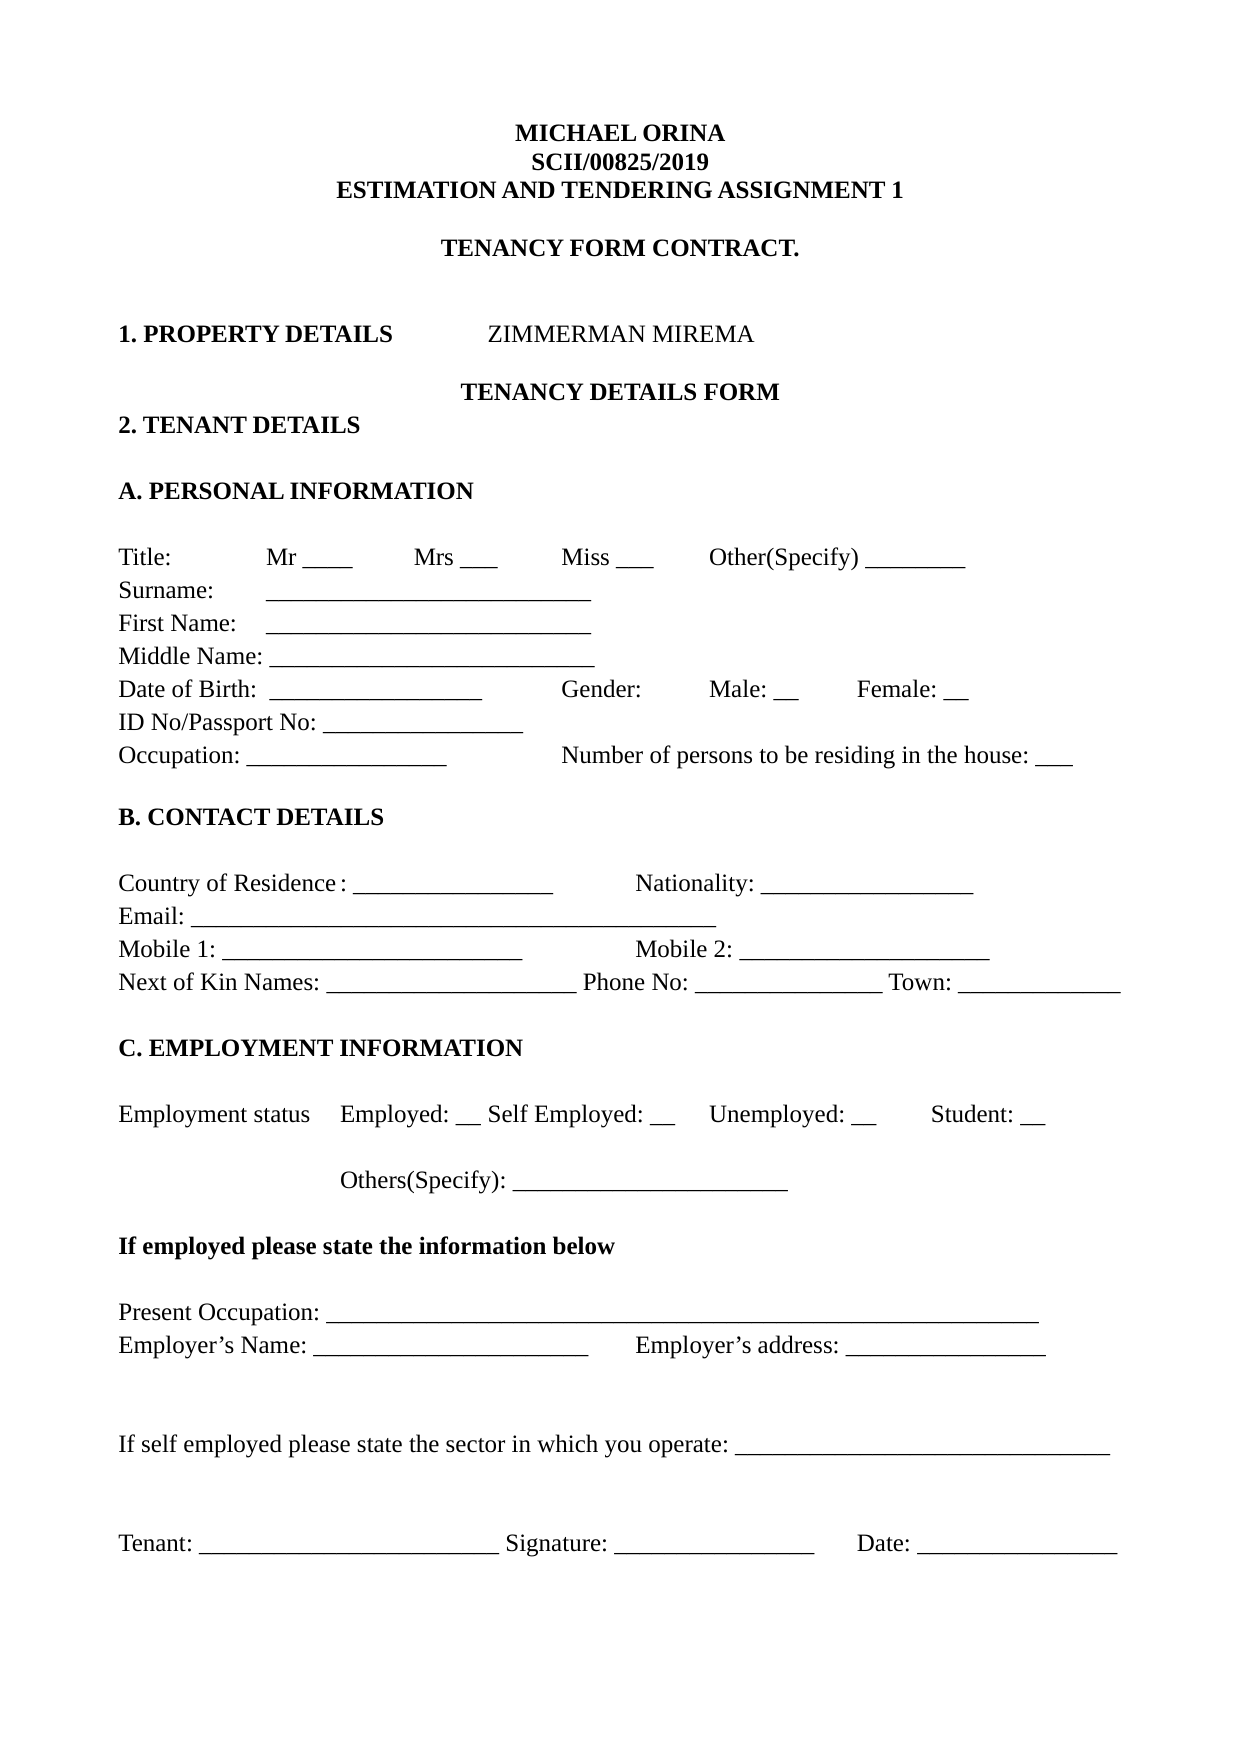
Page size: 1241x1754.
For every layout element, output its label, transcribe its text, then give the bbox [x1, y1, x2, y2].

text Others(Specify): ______________________ [118, 1165, 1122, 1194]
text B. CONTACT DETAILS [118, 802, 1122, 831]
text 2. TENANT DETAILS [118, 410, 1122, 439]
text MICHAEL ORINA [118, 118, 1122, 147]
text Tenant: ________________________ Signature: ________________ Date: ________________ [118, 1528, 1122, 1590]
text First Name: __________________________ [118, 608, 1122, 637]
text TENANCY FORM CONTRACT. [118, 233, 1122, 262]
text Country of Residence : ________________ Nationality: _________________ [118, 868, 1122, 897]
text If employed please state the information below [118, 1231, 1122, 1260]
text 1. PROPERTY DETAILS ZIMMERMAN MIREMA [118, 319, 1122, 348]
text ESTIMATION AND TENDERING ASSIGNMENT 1 [118, 176, 1122, 204]
text Occupation: ________________ Number of persons to be residing in the house: ___ [118, 740, 1122, 769]
text C. EMPLOYMENT INFORMATION [118, 1033, 1122, 1062]
text Email: __________________________________________ [118, 901, 1122, 930]
text Middle Name: __________________________ [118, 641, 1122, 670]
text Employment status Employed: __ Self Employed: __ Unemployed: __ Student: __ [118, 1099, 1122, 1128]
text Mobile 1: ________________________ Mobile 2: ____________________ [118, 934, 1122, 963]
text Employer’s Name: ______________________ Employer’s address: ________________ [118, 1330, 1122, 1359]
text Present Occupation: _________________________________________________________ [118, 1297, 1122, 1326]
text ID No/Passport No: ________________ [118, 707, 1122, 736]
text A. PERSONAL INFORMATION [118, 476, 1122, 505]
text Surname: __________________________ [118, 575, 1122, 604]
text Next of Kin Names: ____________________ Phone No: _______________ Town: _____________ [118, 967, 1122, 996]
text TENANCY DETAILS FORM [118, 377, 1122, 406]
text Title: Mr ____ Mrs ___ Miss ___ Other(Specify) ________ [118, 542, 1122, 571]
text If self employed please state the sector in which you operate: ______________________________ [118, 1429, 1122, 1458]
text Date of Birth: _________________ Gender: Male: __ Female: __ [118, 674, 1122, 703]
text SCII/00825/2019 [118, 147, 1122, 176]
